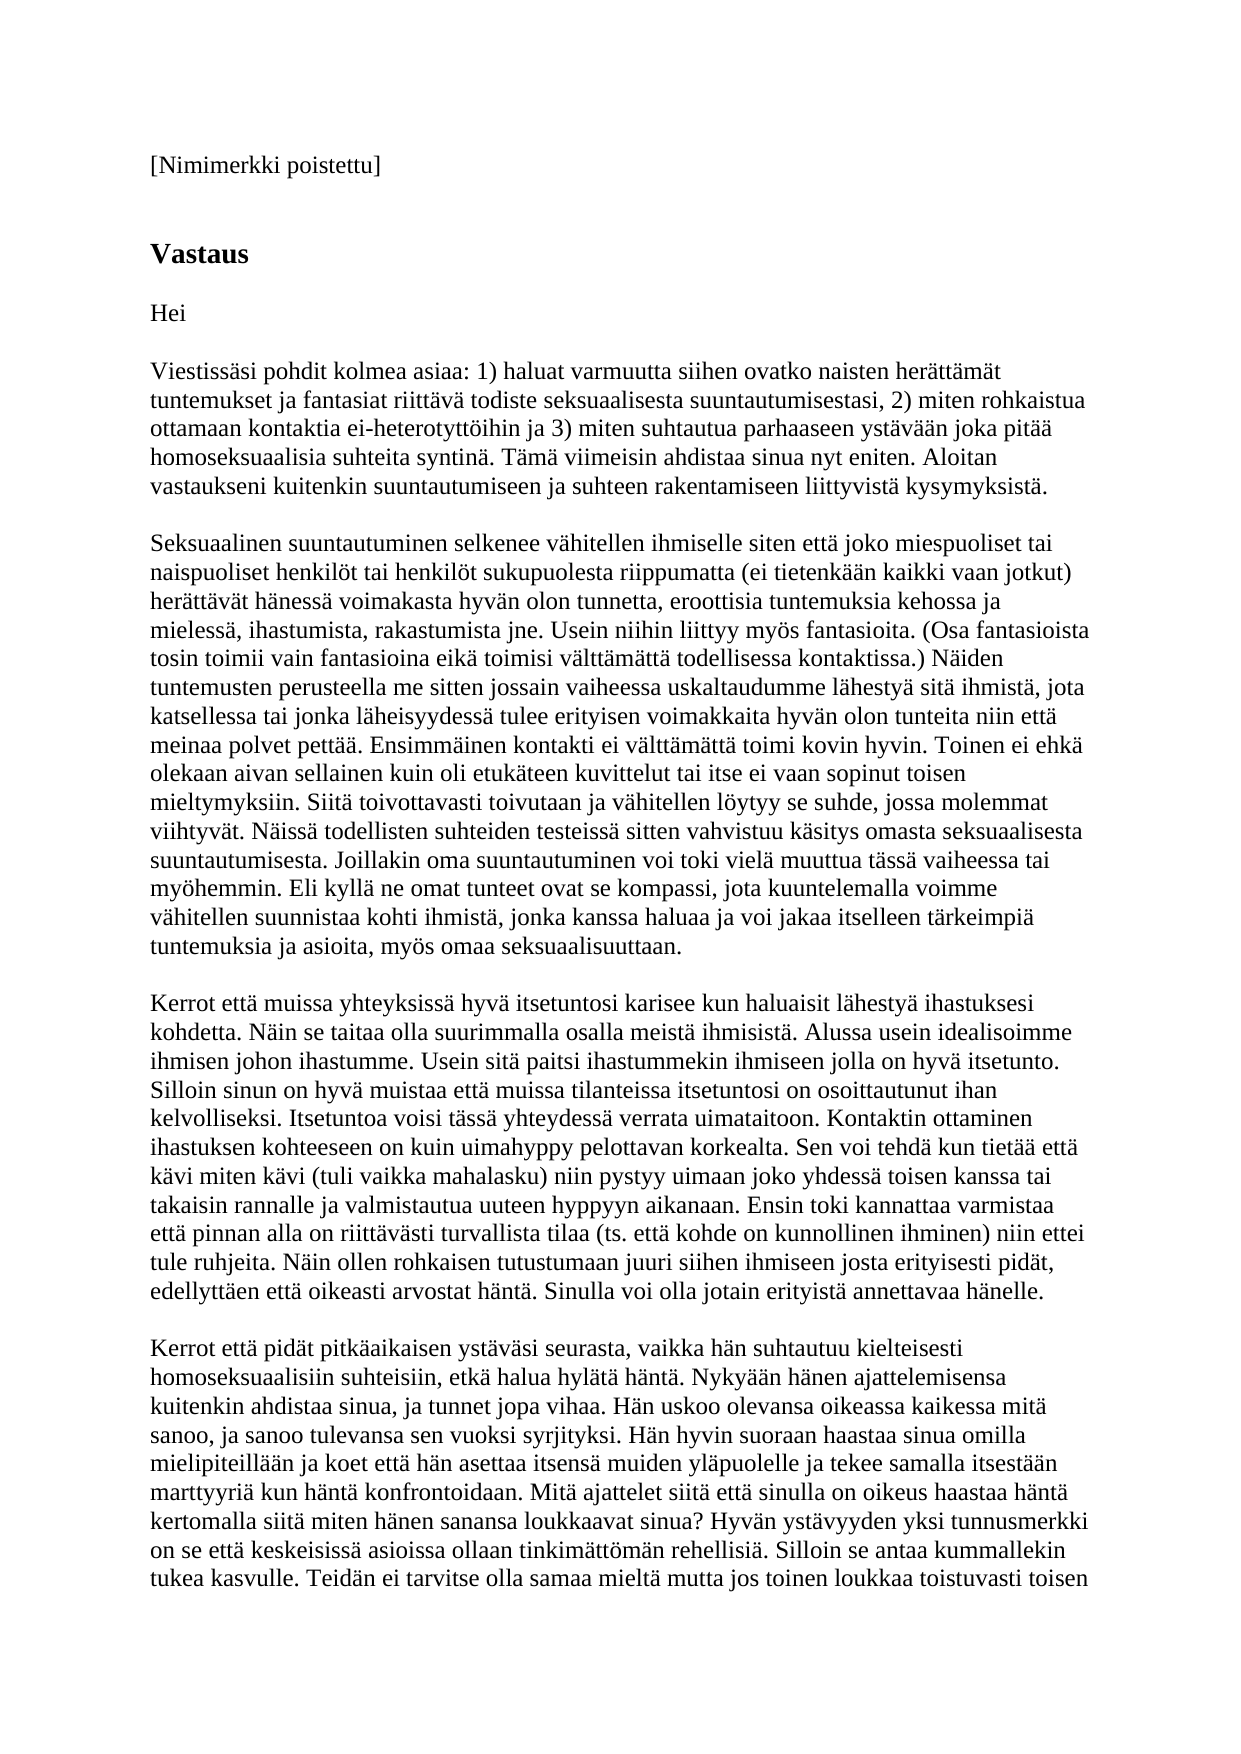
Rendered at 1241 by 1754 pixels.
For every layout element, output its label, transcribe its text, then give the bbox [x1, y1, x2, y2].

text Vastaus [150, 236, 1090, 270]
text Hei Viestissäsi pohdit kolmea asiaa: 1) haluat varmuutta siihen ovatko naisten herättämät tuntemukset ja fantasiat riittävä todiste seksuaalisesta suuntautumisestasi, 2) miten rohkaistua ottamaan kontaktia ei-heterotyttöihin ja 3) miten suhtautua parhaaseen ystävään joka pitää homoseksuaalisia suhteita syntinä. Tämä viimeisin ahdistaa sinua nyt eniten. Aloitan vastaukseni kuitenkin suuntautumiseen ja suhteen rakentamiseen liittyvistä kysymyksistä. Seksuaalinen suuntautuminen selkenee vähitellen ihmiselle siten että joko miespuoliset tai naispuoliset henkilöt tai henkilöt sukupuolesta riippumatta (ei tietenkään kaikki vaan jotkut) herättävät hänessä voimakasta hyvän olon tunnetta, eroottisia tuntemuksia kehossa ja mielessä, ihastumista, rakastumista jne. Usein niihin liittyy myös fantasioita. (Osa fantasioista tosin toimii vain fantasioina eikä toimisi välttämättä todellisessa kontaktissa.) Näiden tuntemusten perusteella me sitten jossain vaiheessa uskaltaudumme lähestyä sitä ihmistä, jota katsellessa tai jonka läheisyydessä tulee erityisen voimakkaita hyvän olon tunteita niin että meinaa polvet pettää. Ensimmäinen kontakti ei välttämättä toimi kovin hyvin. Toinen ei ehkä olekaan aivan sellainen kuin oli etukäteen kuvittelut tai itse ei vaan sopinut toisen mieltymyksiin. Siitä toivottavasti toivutaan ja vähitellen löytyy se suhde, jossa molemmat viihtyvät. Näissä todellisten suhteiden testeissä sitten vahvistuu käsitys omasta seksuaalisesta suuntautumisesta. Joillakin oma suuntautuminen voi toki vielä muuttua tässä vaiheessa tai myöhemmin. Eli kyllä ne omat tunteet ovat se kompassi, jota kuuntelemalla voimme vähitellen suunnistaa kohti ihmistä, jonka kanssa haluaa ja voi jakaa itselleen tärkeimpiä tuntemuksia ja asioita, myös omaa seksuaalisuuttaan. Kerrot että muissa yhteyksissä hyvä itsetuntosi karisee kun haluaisit lähestyä ihastuksesi kohdetta. Näin se taitaa olla suurimmalla osalla meistä ihmisistä. Alussa usein idealisoimme ihmisen johon ihastumme. Usein sitä paitsi ihastummekin ihmiseen jolla on hyvä itsetunto. Silloin sinun on hyvä muistaa että muissa tilanteissa itsetuntosi on osoittautunut ihan kelvolliseksi. Itsetuntoa voisi tässä yhteydessä verrata uimataitoon. Kontaktin ottaminen ihastuksen kohteeseen on kuin uimahyppy pelottavan korkealta. Sen voi tehdä kun tietää että kävi miten kävi (tuli vaikka mahalasku) niin pystyy uimaan joko yhdessä toisen kanssa tai takaisin rannalle ja valmistautua uuteen hyppyyn aikanaan. Ensin toki kannattaa varmistaa että pinnan alla on riittävästi turvallista tilaa (ts. että kohde on kunnollinen ihminen) niin ettei tule ruhjeita. Näin ollen rohkaisen tutustumaan juuri siihen ihmiseen josta erityisesti pidät, edellyttäen että oikeasti arvostat häntä. Sinulla voi olla jotain erityistä annettavaa hänelle. Kerrot että pidät pitkäaikaisen ystäväsi seurasta, vaikka hän suhtautuu kielteisesti homoseksuaalisiin suhteisiin, etkä halua hylätä häntä. Nykyään hänen ajattelemisensa kuitenkin ahdistaa sinua, ja tunnet jopa vihaa. Hän uskoo olevansa oikeassa kaikessa mitä sanoo, ja sanoo tulevansa sen vuoksi syrjityksi. Hän hyvin suoraan haastaa sinua omilla mielipiteillään ja koet että hän asettaa itsensä muiden yläpuolelle ja tekee samalla itsestään marttyyriä kun häntä konfrontoidaan. Mitä ajattelet siitä että sinulla on oikeus haastaa häntä kertomalla siitä miten hänen sanansa loukkaavat sinua? Hyvän ystävyyden yksi tunnusmerkki on se että keskeisissä asioissa ollaan tinkimättömän rehellisiä. Silloin se antaa kummallekin tukea kasvulle. Teidän ei tarvitse olla samaa mieltä mutta jos toinen loukkaa toistuvasti toisen [150, 298, 1090, 1592]
text [Nimimerkki poistettu] [150, 150, 1090, 179]
